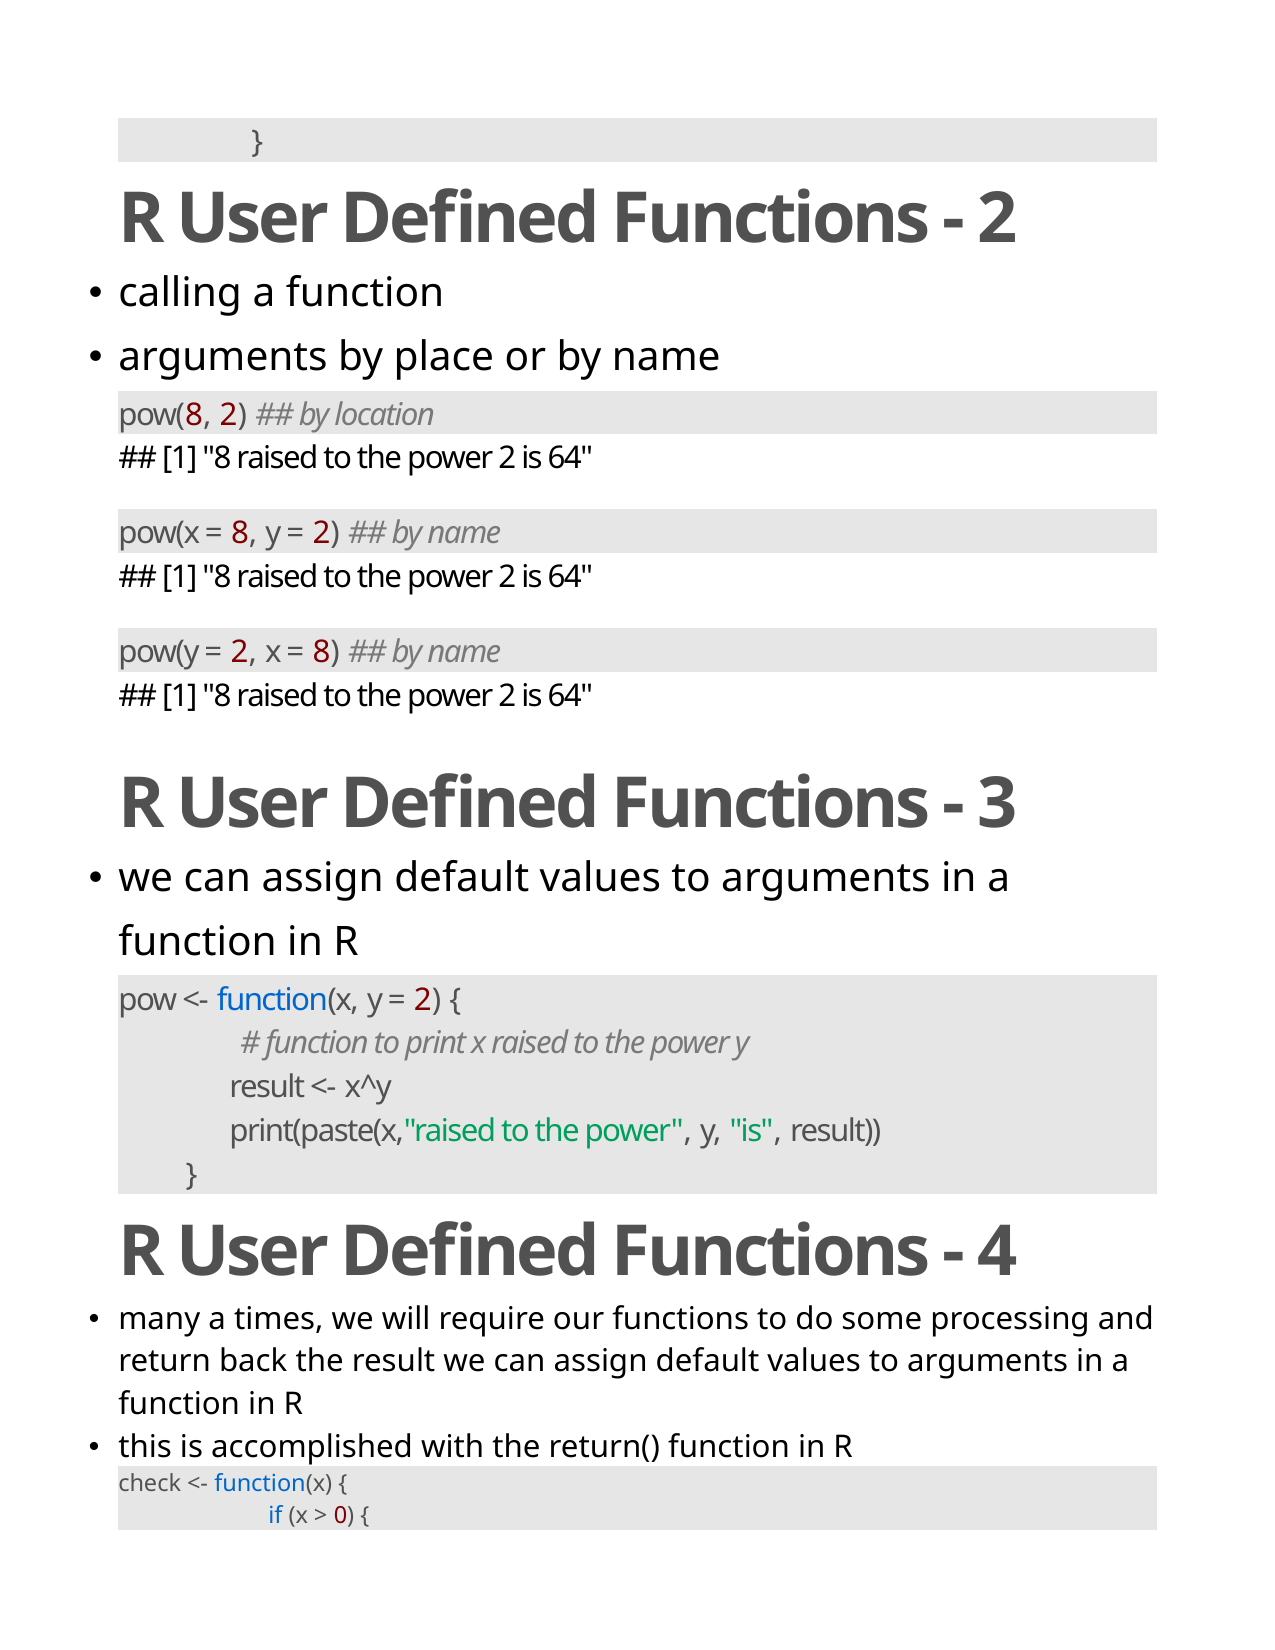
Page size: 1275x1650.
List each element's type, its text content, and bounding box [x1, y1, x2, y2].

list we can assign default values to arguments in a function in R [118, 848, 1157, 967]
text check <- function(x) { [118, 1466, 1157, 1498]
list calling a function [118, 263, 1157, 319]
text ## [1] "8 raised to the power 2 is 64" [118, 553, 1157, 597]
subtitle R User Defined Functions - 4 [118, 1194, 1157, 1296]
list this is accomplished with the return() function in R [118, 1423, 1157, 1466]
subtitle R User Defined Functions - 2 [118, 162, 1157, 263]
text print(paste(x,"raised to the power", y, "is", result)) [118, 1107, 1157, 1150]
text pow(y = 2, x = 8) ## by name [118, 628, 1157, 672]
text # function to print x raised to the power y [118, 1019, 1157, 1063]
list many a times, we will require our functions to do some processing and return back the result we can assign default values to arguments in a function in R [118, 1296, 1157, 1423]
list arguments by place or by name [118, 327, 1157, 382]
text } [118, 1150, 1157, 1194]
text pow(x = 8, y = 2) ## by name [118, 509, 1157, 553]
text ## [1] "8 raised to the power 2 is 64" [118, 672, 1157, 716]
text } [118, 118, 1157, 162]
text pow(8, 2) ## by location [118, 391, 1157, 434]
text ## [1] "8 raised to the power 2 is 64" [118, 434, 1157, 478]
text pow <- function(x, y = 2) { [118, 975, 1157, 1019]
text if (x > 0) { [118, 1498, 1157, 1530]
text result <- x^y [118, 1063, 1157, 1107]
subtitle R User Defined Functions - 3 [118, 747, 1157, 848]
